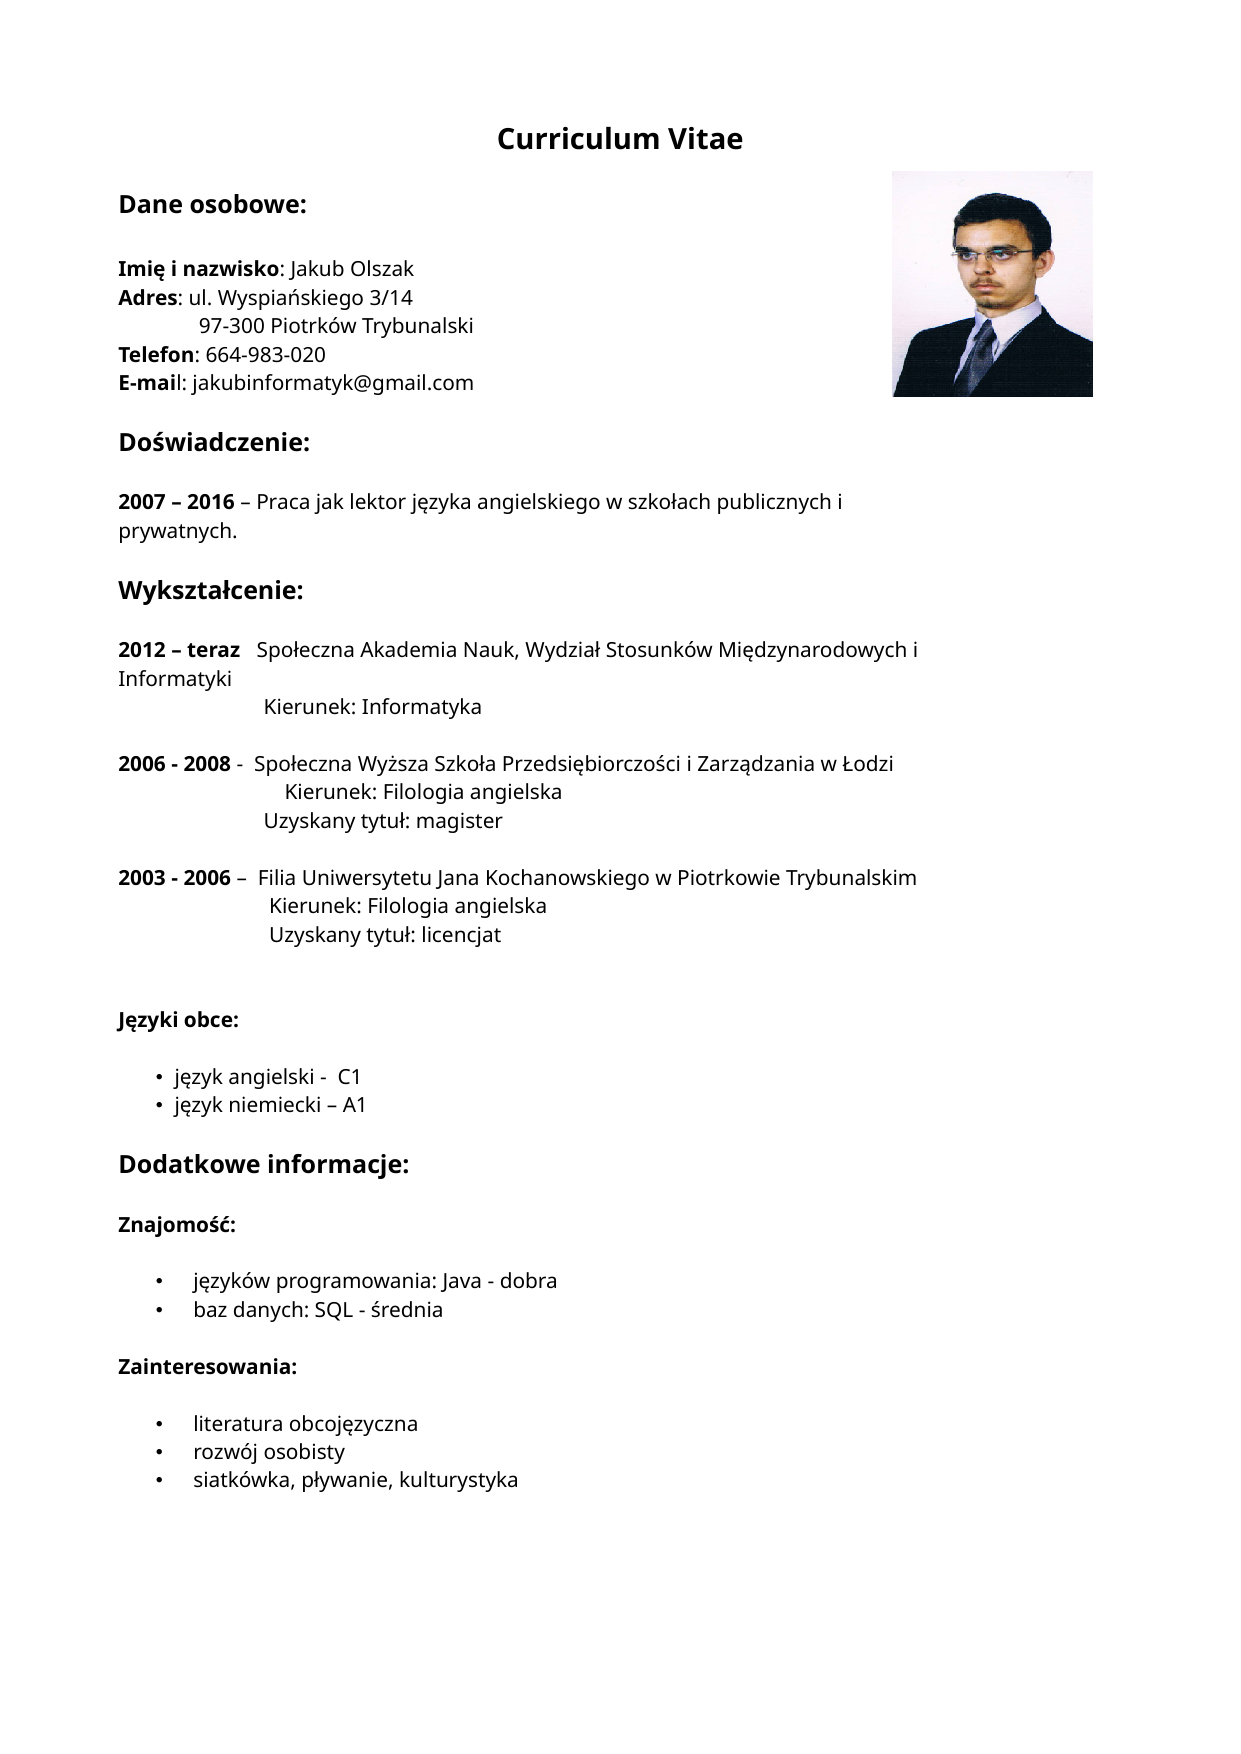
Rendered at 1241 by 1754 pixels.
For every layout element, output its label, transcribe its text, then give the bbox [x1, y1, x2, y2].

text Znajomość: [118, 1210, 1122, 1238]
list baz danych: SQL - średnia [156, 1295, 1122, 1323]
text Kierunek: Filologia angielska [118, 891, 1122, 920]
text Uzyskany tytuł: magister [118, 806, 1122, 834]
text Imię i nazwisko: Jakub Olszak [118, 254, 892, 283]
text [1093, 311, 1122, 340]
list literatura obcojęzyczna [156, 1409, 1122, 1437]
text [1093, 283, 1122, 311]
text 2003 - 2006 – Filia Uniwersytetu Jana Kochanowskiego w Piotrkowie Trybunalskim [118, 863, 1122, 891]
list język niemiecki – A1 [156, 1090, 1122, 1119]
text Języki obce: [118, 1005, 1122, 1033]
picture [892, 171, 1093, 397]
text [1093, 368, 1122, 397]
list języków programowania: Java - dobra [156, 1267, 1122, 1295]
text E-mail: jakubinformatyk@gmail.com [118, 368, 892, 397]
text [1093, 254, 1122, 283]
text 97-300 Piotrków Trybunalski [118, 311, 892, 340]
text 2007 – 2016 – Praca jak lektor języka angielskiego w szkołach publicznych i prywatnych. [118, 487, 1122, 544]
text Kierunek: Filologia angielska [118, 777, 1122, 806]
text [1093, 186, 1122, 220]
text Kierunek: Informatyka [118, 692, 1122, 721]
text Adres: ul. Wyspiańskiego 3/14 [118, 283, 892, 311]
text Doświadczenie: [118, 425, 1122, 459]
text [1093, 340, 1122, 368]
text Uzyskany tytuł: licencjat [118, 920, 1122, 948]
text 2006 - 2008 - Społeczna Wyższa Szkoła Przedsiębiorczości i Zarządzania w Łodzi [118, 749, 1122, 777]
text Dodatkowe informacje: [118, 1147, 1122, 1181]
text Dane osobowe: [118, 186, 892, 220]
text 2012 – teraz Społeczna Akademia Nauk, Wydział Stosunków Międzynarodowych i Informatyki [118, 635, 1122, 692]
text Zainteresowania: [118, 1352, 1122, 1380]
list rozwój osobisty [156, 1437, 1122, 1466]
text Telefon: 664-983-020 [118, 340, 892, 368]
list język angielski - C1 [156, 1062, 1122, 1090]
list siatkówka, pływanie, kulturystyka [156, 1466, 1122, 1494]
text Wykształcenie: [118, 573, 1122, 607]
text Curriculum Vitae [118, 118, 1122, 158]
